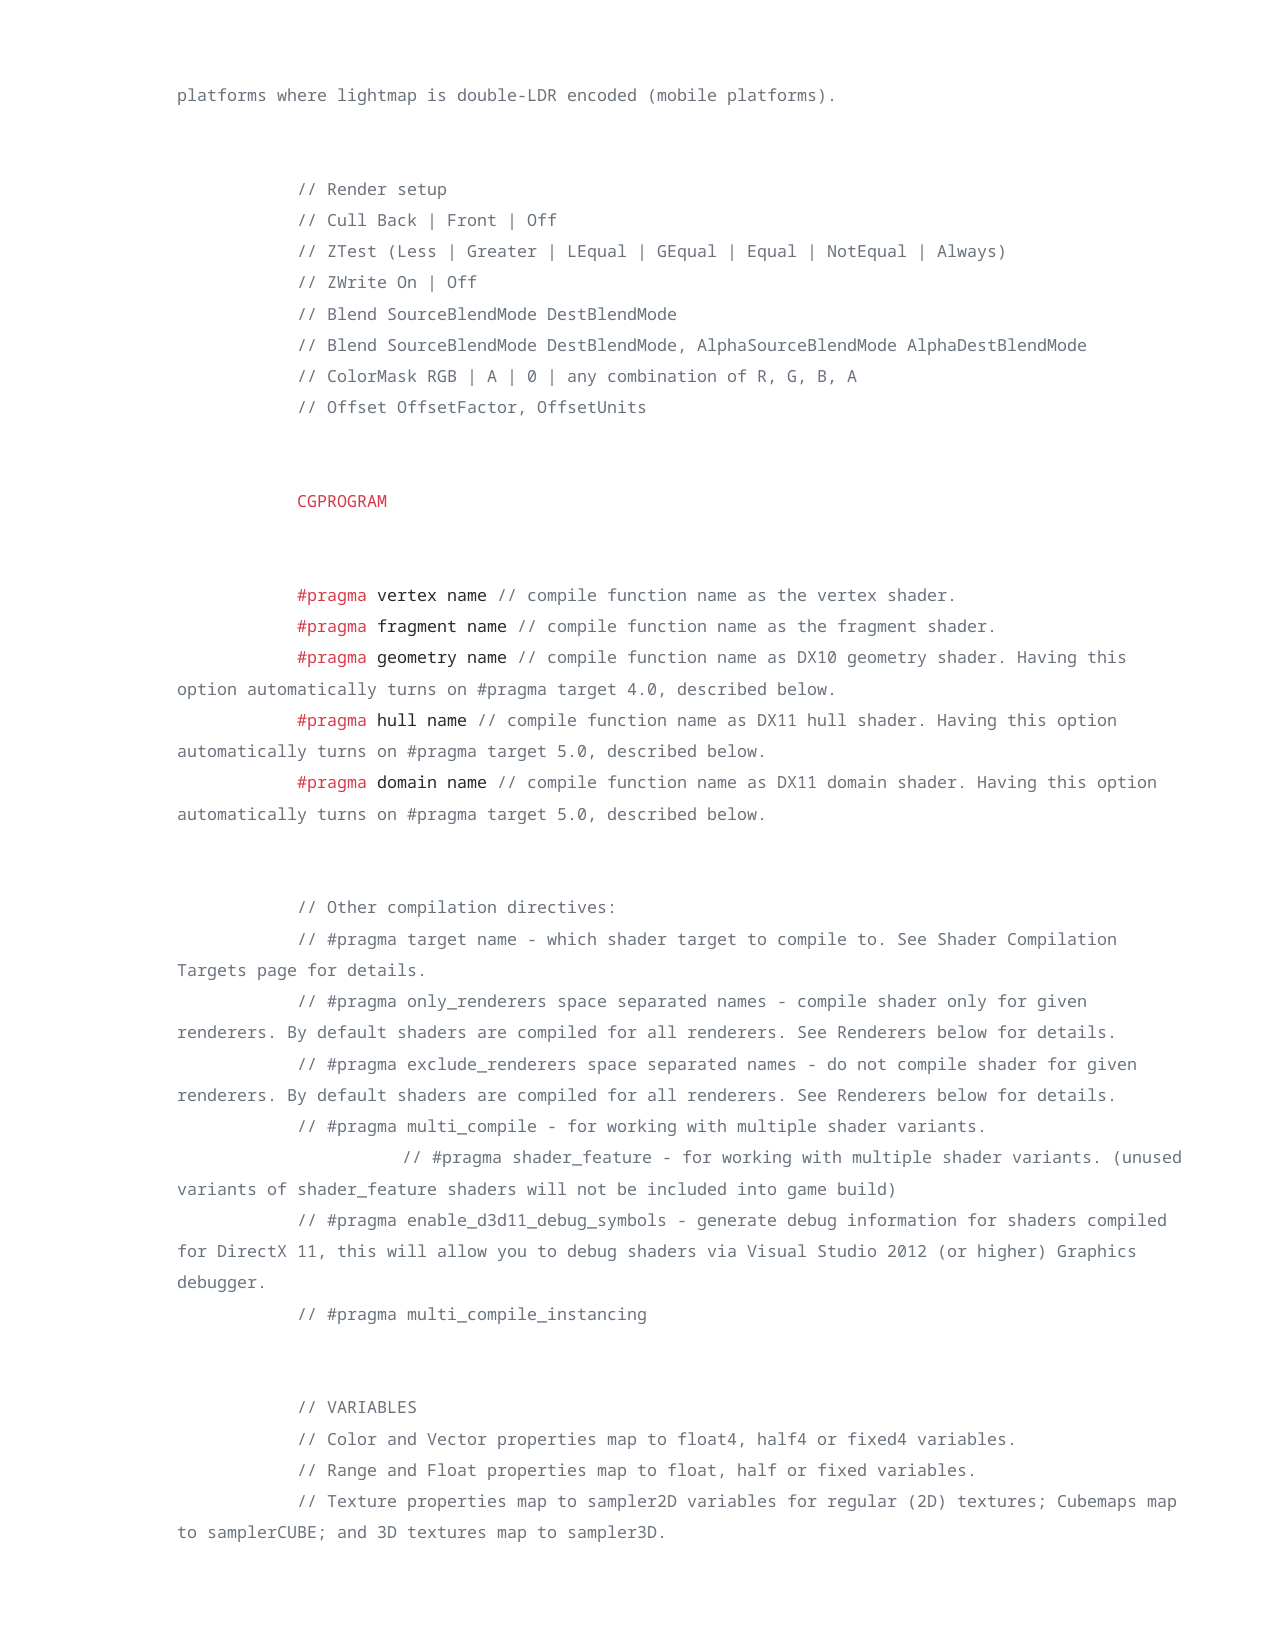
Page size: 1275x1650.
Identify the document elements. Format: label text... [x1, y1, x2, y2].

table_cell [75, 919, 161, 981]
table_cell [75, 1325, 161, 1387]
table_cell // Texture properties map to sampler2D variables for regular (2D) textures; Cubemaps map to samplerCUBE; and 3D textures map to sampler3D. [161, 1481, 1200, 1544]
table_cell [75, 231, 161, 262]
table_cell [75, 606, 161, 637]
table_cell [75, 888, 161, 919]
table_cell // ColorMask RGB | A | 0 | any combination of R, G, B, A [161, 356, 1200, 387]
table_cell [75, 106, 161, 169]
table_cell CGPROGRAM [161, 481, 1200, 512]
table_cell // Cull Back | Front | Off [161, 200, 1200, 231]
table_cell [75, 763, 161, 825]
table_cell // Render setup [161, 169, 1200, 200]
table_cell // VARIABLES [161, 1388, 1200, 1419]
table_cell [75, 700, 161, 762]
table_cell // #pragma enable_d3d11_debug_symbols - generate debug information for shaders compiled for DirectX 11, this will allow you to debug shaders via Visual Studio 2012 (or higher) Graphics debugger. [161, 1200, 1200, 1294]
table_cell #pragma vertex name // compile function name as the vertex shader. [161, 575, 1200, 606]
table_cell #pragma hull name // compile function name as DX11 hull shader. Having this option automatically turns on #pragma target 5.0, described below. [161, 700, 1200, 762]
table_cell [75, 200, 161, 231]
table_cell [75, 325, 161, 356]
table_cell // Offset OffsetFactor, OffsetUnits [161, 388, 1200, 419]
table_cell [75, 356, 161, 387]
table_cell // Other compilation directives: [161, 888, 1200, 919]
table_cell [75, 294, 161, 325]
table_cell [161, 1544, 1200, 1575]
table_cell // Range and Float properties map to float, half or fixed variables. [161, 1450, 1200, 1481]
table_cell // Blend SourceBlendMode DestBlendMode [161, 294, 1200, 325]
table_cell [75, 419, 161, 481]
table_cell [75, 1419, 161, 1450]
table_cell [161, 1325, 1200, 1387]
table_cell #pragma domain name // compile function name as DX11 domain shader. Having this option automatically turns on #pragma target 5.0, described below. [161, 763, 1200, 825]
table_cell [75, 1544, 161, 1575]
table_cell [161, 513, 1200, 575]
table_cell // #pragma only_renderers space separated names - compile shader only for given renderers. By default shaders are compiled for all renderers. See Renderers below for details. [161, 981, 1200, 1044]
table_cell [161, 419, 1200, 481]
table_cell [75, 1044, 161, 1106]
table_cell [75, 1294, 161, 1325]
table_cell [75, 75, 161, 106]
table_cell [75, 169, 161, 200]
table_cell [75, 1138, 161, 1200]
table_cell #pragma geometry name // compile function name as DX10 geometry shader. Having this option automatically turns on #pragma target 4.0, described below. [161, 638, 1200, 700]
table_cell [75, 1481, 161, 1544]
table_cell [161, 106, 1200, 169]
table_cell // #pragma shader_feature - for working with multiple shader variants. (unused variants of shader_feature shaders will not be included into game build) [161, 1138, 1200, 1200]
table_cell #pragma fragment name // compile function name as the fragment shader. [161, 606, 1200, 637]
table_cell // #pragma multi_compile - for working with multiple shader variants. [161, 1106, 1200, 1137]
table_cell [75, 1106, 161, 1137]
table_cell // Color and Vector properties map to float4, half4 or fixed4 variables. [161, 1419, 1200, 1450]
table_cell // ZTest (Less | Greater | LEqual | GEqual | Equal | NotEqual | Always) [161, 231, 1200, 262]
table_cell [161, 825, 1200, 887]
table_cell // Blend SourceBlendMode DestBlendMode, AlphaSourceBlendMode AlphaDestBlendMode [161, 325, 1200, 356]
table_cell [75, 263, 161, 294]
table_cell // #pragma target name - which shader target to compile to. See Shader Compilation Targets page for details. [161, 919, 1200, 981]
table_cell [75, 388, 161, 419]
table_cell [75, 1388, 161, 1419]
table_cell [75, 638, 161, 700]
table_cell [75, 575, 161, 606]
table_cell [75, 981, 161, 1044]
table_cell [75, 1200, 161, 1294]
table_cell [75, 481, 161, 512]
table_cell [75, 513, 161, 575]
table_cell // #pragma multi_compile_instancing [161, 1294, 1200, 1325]
table_cell // ZWrite On | Off [161, 263, 1200, 294]
table_cell // #pragma exclude_renderers space separated names - do not compile shader for given renderers. By default shaders are compiled for all renderers. See Renderers below for details. [161, 1044, 1200, 1106]
table_cell [75, 1450, 161, 1481]
table_cell platforms where lightmap is double-LDR encoded (mobile platforms). [161, 75, 1200, 106]
table_cell [75, 825, 161, 887]
